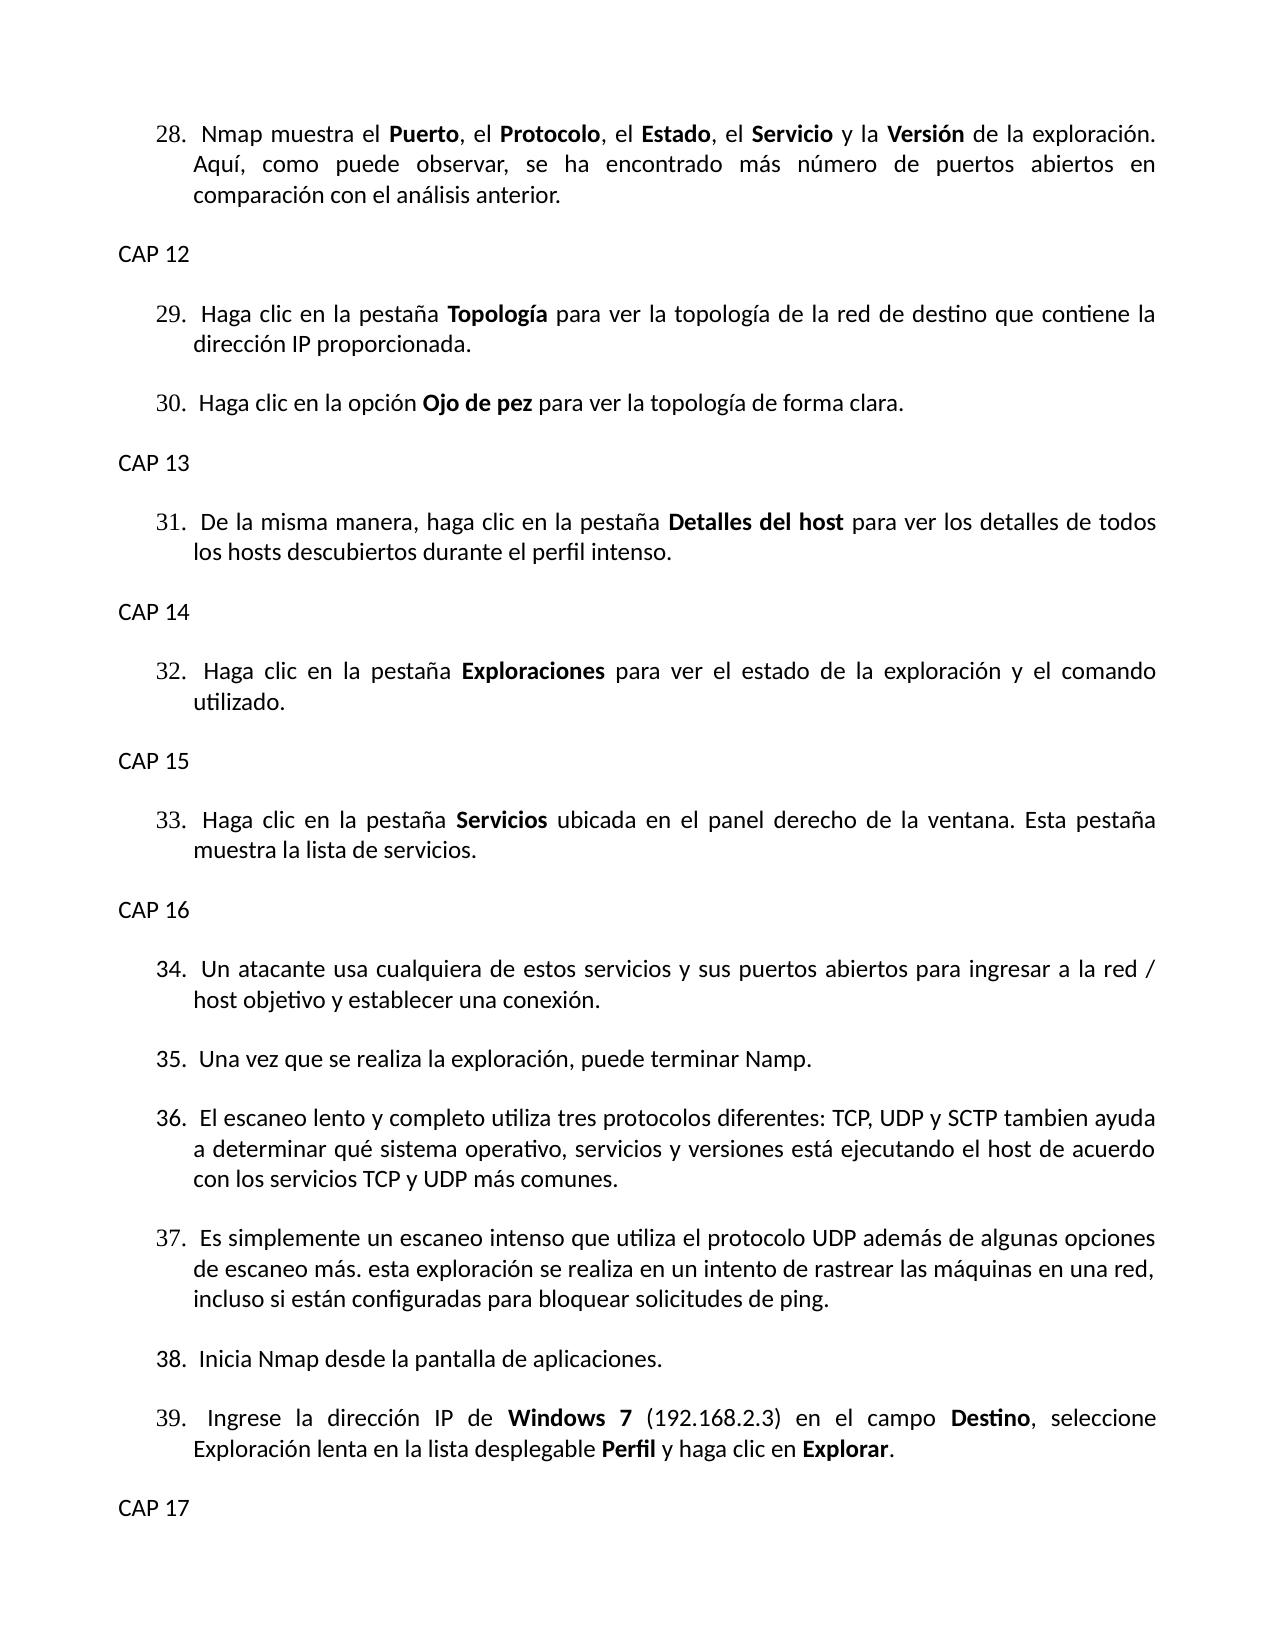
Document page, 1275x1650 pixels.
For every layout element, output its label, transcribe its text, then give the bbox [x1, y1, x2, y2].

text CAP 17 [118, 1492, 1157, 1522]
text CAP 15 [118, 745, 1157, 775]
list Haga clic en la pestaña Exploraciones para ver el estado de la exploración y el comando utilizado. [156, 655, 1157, 716]
list Haga clic en la pestaña Topología para ver la topología de la red de destino que contiene la dirección IP proporcionada. [156, 298, 1157, 359]
list De la misma manera, haga clic en la pestaña Detalles del host para ver los detalles de todos los hosts descubiertos durante el perfil intenso. [156, 506, 1157, 567]
list Nmap muestra el Puerto, el Protocolo, el Estado, el Servicio y la Versión de la exploración. Aquí, como puede observar, se ha encontrado más número de puertos abiertos en comparación con el análisis anterior. [156, 118, 1157, 210]
list Ingrese la dirección IP de Windows 7 (192.168.2.3) en el campo Destino, seleccione Exploración lenta en la lista desplegable Perfil y haga clic en Explorar. [156, 1402, 1157, 1463]
list Es simplemente un escaneo intenso que utiliza el protocolo UDP además de algunas opciones de escaneo más. esta exploración se realiza en un intento de rastrear las máquinas en una red, incluso si están configuradas para bloquear solicitudes de ping. [156, 1223, 1157, 1314]
text CAP 13 [118, 447, 1157, 477]
text CAP 14 [118, 596, 1157, 626]
text CAP 16 [118, 894, 1157, 924]
list Haga clic en la opción Ojo de pez para ver la topología de forma clara. [156, 387, 1157, 418]
list Un atacante usa cualquiera de estos servicios y sus puertos abiertos para ingresar a la red / host objetivo y establecer una conexión. [156, 953, 1157, 1014]
text CAP 12 [118, 238, 1157, 269]
list Haga clic en la pestaña Servicios ubicada en el panel derecho de la ventana. Esta pestaña muestra la lista de servicios. [156, 804, 1157, 865]
list Una vez que se realiza la exploración, puede terminar Namp. [156, 1043, 1157, 1073]
list Inicia Nmap desde la pantalla de aplicaciones. [156, 1343, 1157, 1373]
list El escaneo lento y completo utiliza tres protocolos diferentes: TCP, UDP y SCTP tambien ayuda a determinar qué sistema operativo, servicios y versiones está ejecutando el host de acuerdo con los servicios TCP y UDP más comunes. [156, 1102, 1157, 1194]
